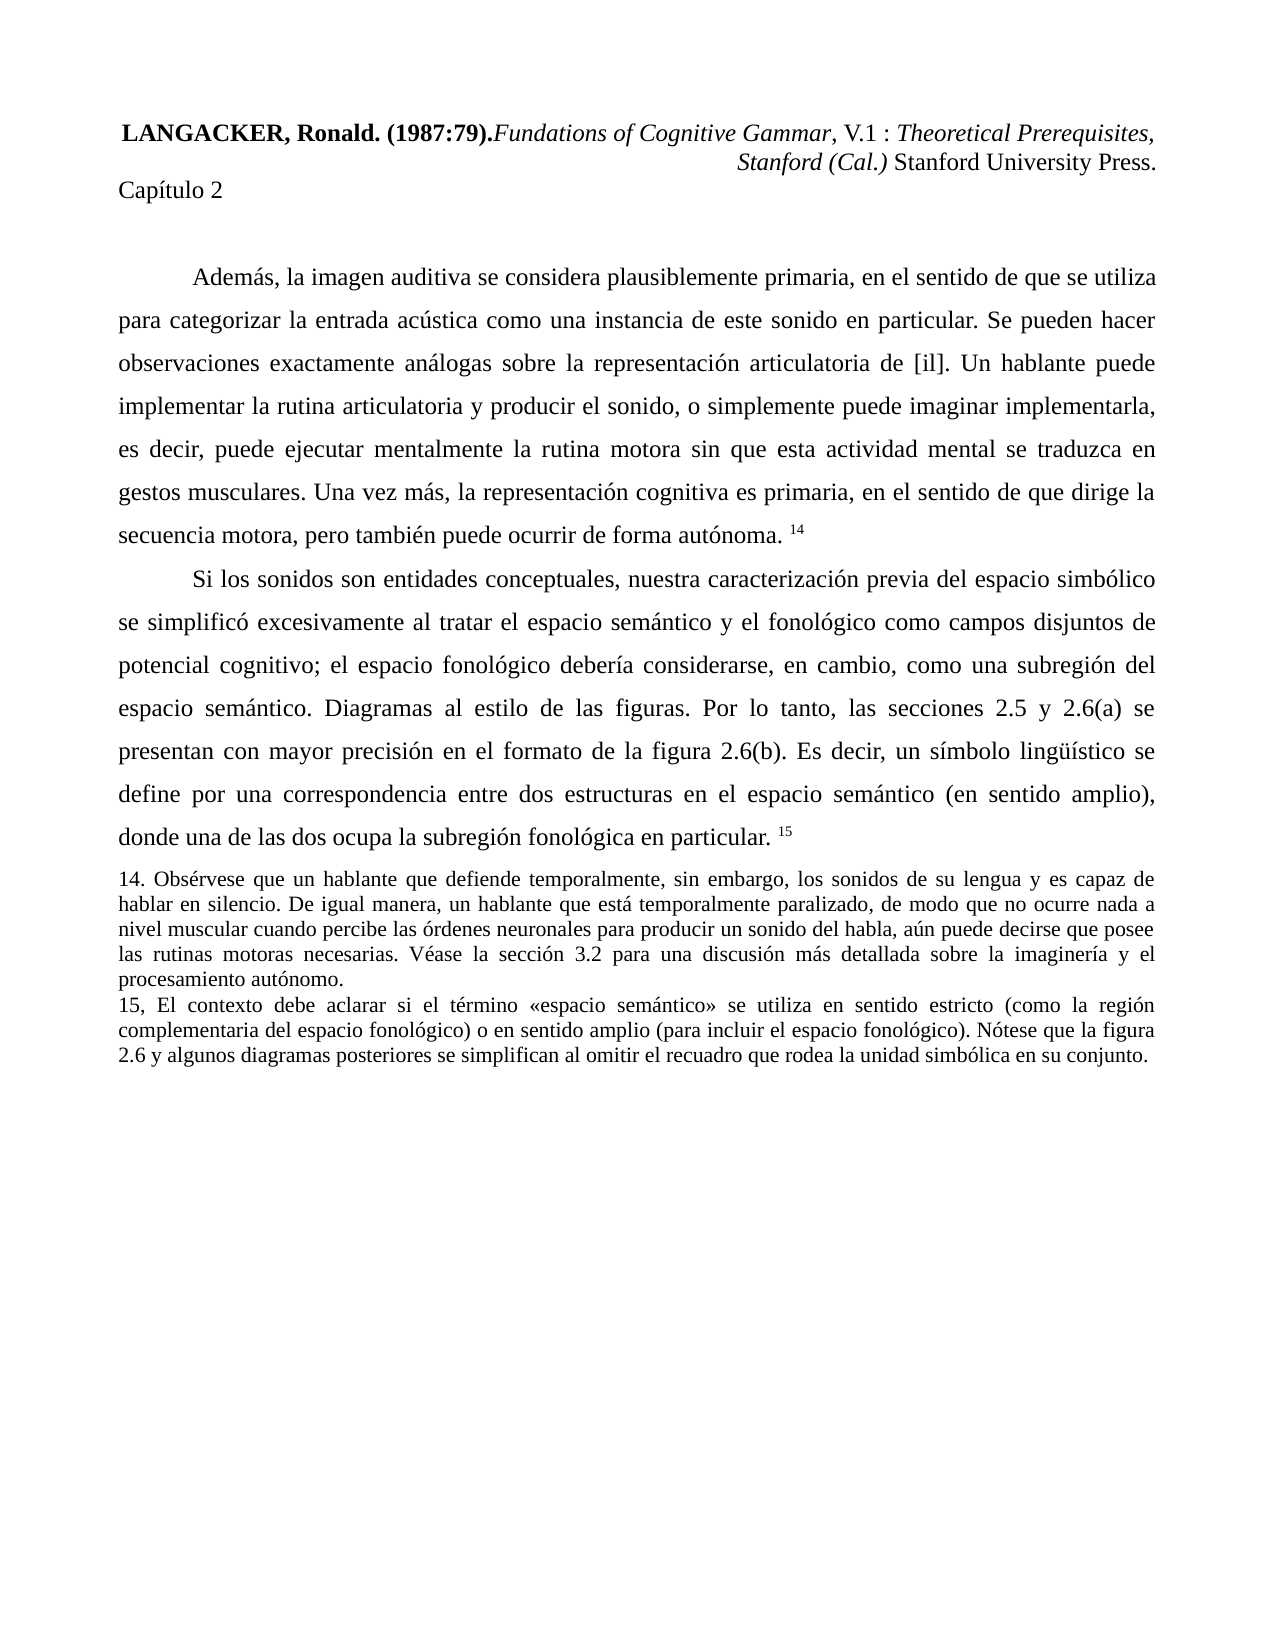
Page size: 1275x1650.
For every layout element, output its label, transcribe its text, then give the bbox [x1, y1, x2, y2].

text 15, El contexto debe aclarar si el término «espacio semántico» se utiliza en sentido estricto (como la región complementaria del espacio fonológico) o en sentido amplio (para incluir el espacio fonológico). Nótese que la figura 2.6 y algunos diagramas posteriores se simplifican al omitir el recuadro que rodea la unidad simbólica en su conjunto. [118, 992, 1157, 1067]
text LANGACKER, Ronald. (1987:79).Fundations of Cognitive Gammar, V.1 : Theoretical Prerequisites, Stanford (Cal.) Stanford University Press. [118, 118, 1157, 176]
text Si los sonidos son entidades conceptuales, nuestra caracterización previa del espacio simbólico se simplificó excesivamente al tratar el espacio semántico y el fonológico como campos disjuntos de potencial cognitivo; el espacio fonológico debería considerarse, en cambio, como una subregión del espacio semántico. Diagramas al estilo de las figuras. Por lo tanto, las secciones 2.5 y 2.6(a) se presentan con mayor precisión en el formato de la figura 2.6(b). Es decir, un símbolo lingüístico se define por una correspondencia entre dos estructuras en el espacio semántico (en sentido amplio), donde una de las dos ocupa la subregión fonológica en particular. 15 [118, 564, 1157, 851]
text Además, la imagen auditiva se considera plausiblemente primaria, en el sentido de que se utiliza para categorizar la entrada acústica como una instancia de este sonido en particular. Se pueden hacer observaciones exactamente análogas sobre la representación articulatoria de [il]. Un hablante puede implementar la rutina articulatoria y producir el sonido, o simplemente puede imaginar implementarla, es decir, puede ejecutar mentalmente la rutina motora sin que esta actividad mental se traduzca en gestos musculares. Una vez más, la representación cognitiva es primaria, en el sentido de que dirige la secuencia motora, pero también puede ocurrir de forma autónoma. 14 [118, 262, 1157, 549]
text 14. Obsérvese que un hablante que defiende temporalmente, sin embargo, los sonidos de su lengua y es capaz de hablar en silencio. De igual manera, un hablante que está temporalmente paralizado, de modo que no ocurre nada a nivel muscular cuando percibe las órdenes neuronales para producir un sonido del habla, aún puede decirse que posee las rutinas motoras necesarias. Véase la sección 3.2 para una discusión más detallada sobre la imaginería y el procesamiento autónomo. [118, 866, 1157, 992]
text Capítulo 2 [118, 176, 1157, 204]
